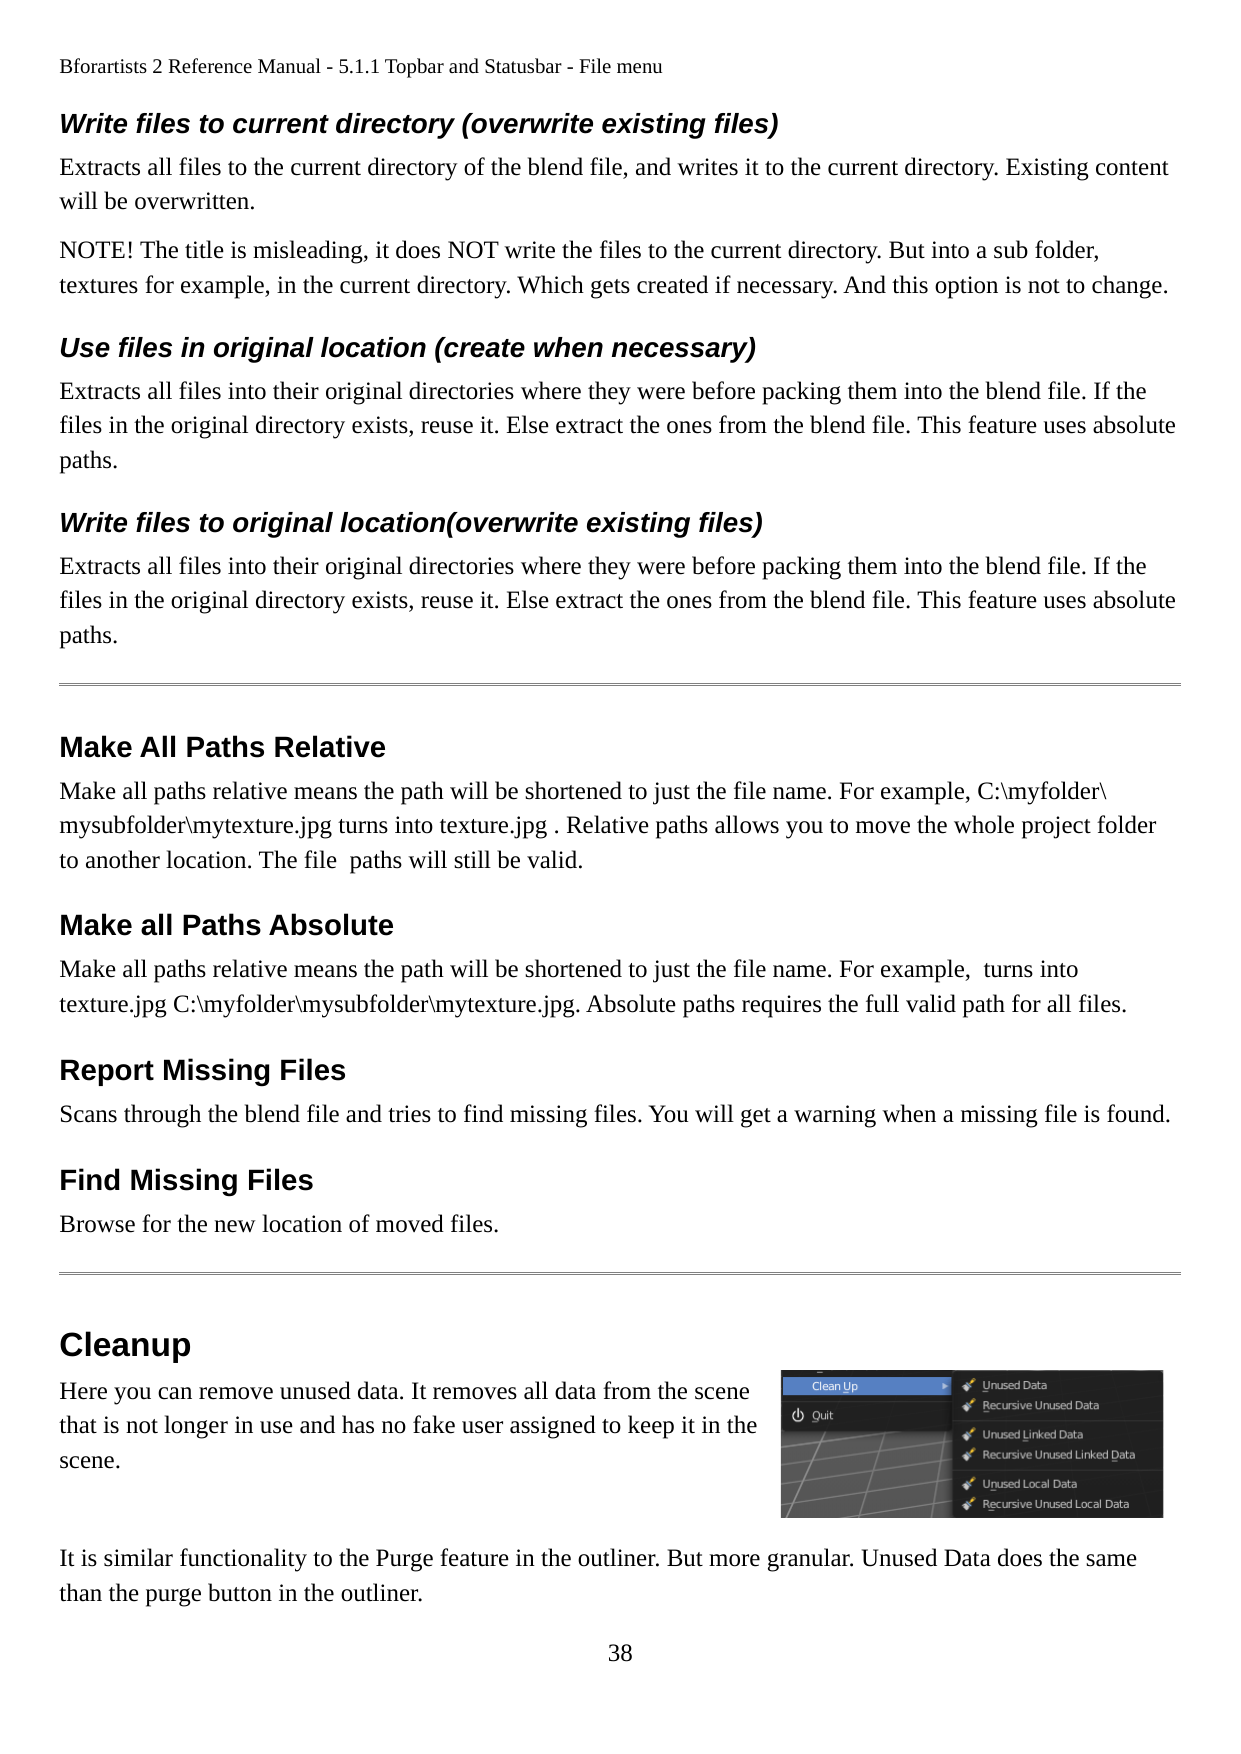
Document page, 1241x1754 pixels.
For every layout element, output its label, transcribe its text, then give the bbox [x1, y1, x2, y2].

text Make all paths relative means the path will be shortened to just the file name. For example, C:\myfolder\mysubfolder\mytexture.jpg turns into texture.jpg . Relative paths allows you to move the whole project folder to another location. The file paths will still be valid. [59, 776, 1181, 873]
subtitle Cleanup [59, 1325, 1181, 1363]
subtitle Write files to original location(overwrite existing files) [59, 506, 1181, 538]
picture [780, 1370, 1164, 1518]
subtitle Write files to current directory (overwrite existing files) [59, 107, 1181, 139]
text Scans through the blend file and tries to find missing files. You will get a warning when a missing file is found. [59, 1099, 1181, 1128]
subtitle Make all Paths Absolute [59, 908, 1181, 942]
text NOTE! The title is misleading, it does NOT write the files to the current directory. But into a sub folder, textures for example, in the current directory. Which gets created if necessary. And this option is not to change. [59, 235, 1181, 299]
text Browse for the new location of moved files. [59, 1209, 1181, 1238]
subtitle Find Missing Files [59, 1163, 1181, 1196]
subtitle Use files in original location (create when necessary) [59, 331, 1181, 363]
text Extracts all files into their original directories where they were before packing them into the blend file. If the files in the original directory exists, reuse it. Else extract the ones from the blend file. This feature uses absolute paths. [59, 551, 1181, 648]
text Make all paths relative means the path will be shortened to just the file name. For example, turns into texture.jpg C:\myfolder\mysubfolder\mytexture.jpg. Absolute paths requires the full valid path for all files. [59, 954, 1181, 1018]
text Extracts all files to the current directory of the blend file, and writes it to the current directory. Existing content will be overwritten. [59, 152, 1181, 215]
text Extracts all files into their original directories where they were before packing them into the blend file. If the files in the original directory exists, reuse it. Else extract the ones from the blend file. This feature uses absolute paths. [59, 376, 1181, 473]
text It is similar functionality to the Purge feature in the outliner. But more granular. Unused Data does the same than the purge button in the outliner. [59, 1543, 1181, 1606]
text Here you can remove unused data. It removes all data from the scene that is not longer in use and has no fake user assigned to keep it in the scene. [59, 1376, 780, 1474]
subtitle Report Missing Files [59, 1053, 1181, 1086]
subtitle Make All Paths Relative [59, 729, 1181, 763]
